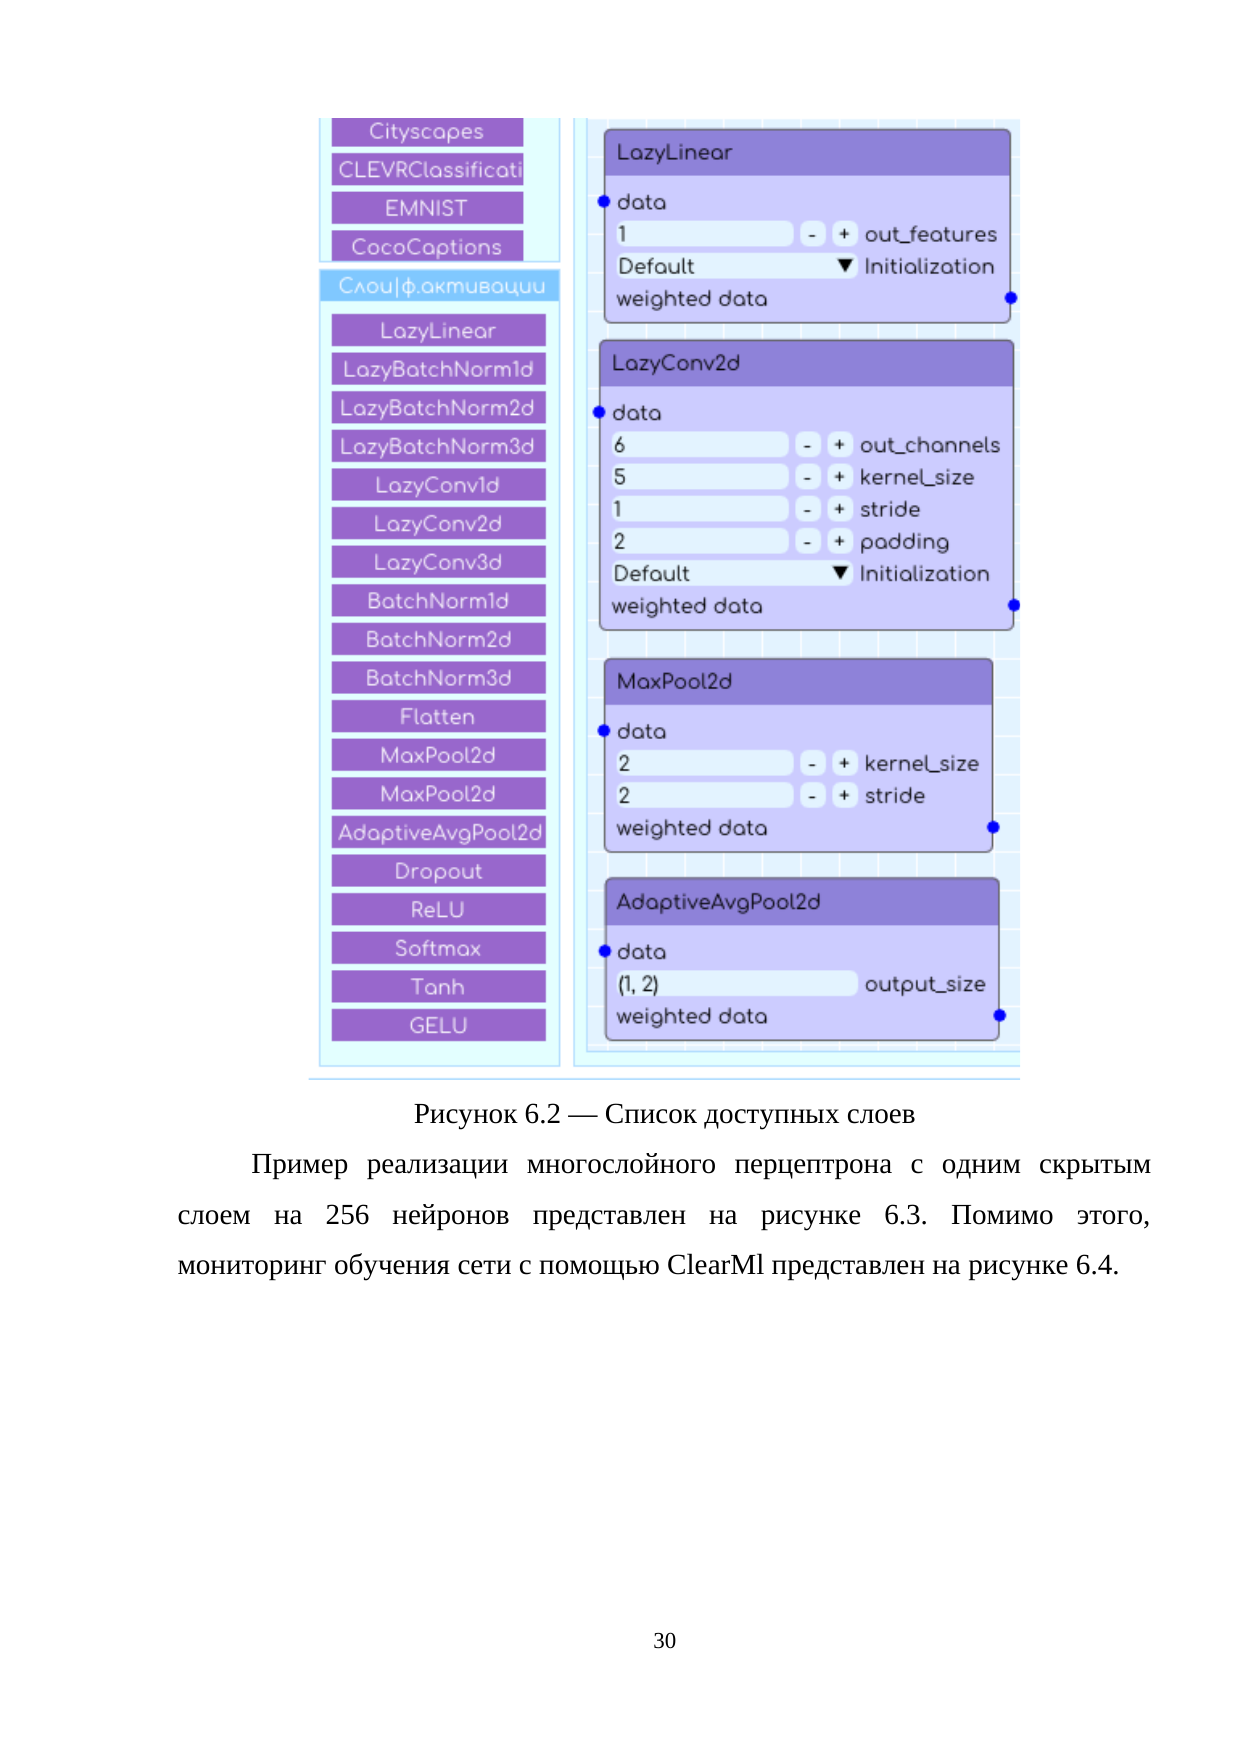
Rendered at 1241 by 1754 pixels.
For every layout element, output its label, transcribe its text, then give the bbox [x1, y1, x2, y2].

text Пример реализации многослойного перцептрона с одним скрытым слоем на 256 нейронов представлен на рисунке 6.3. Помимо этого, мониторинг обучения сети с помощью ClearMl представлен на рисунке 6.4. [177, 1146, 1152, 1281]
picture [308, 118, 1021, 1080]
text Рисунок 6.2 — Список доступных слоев [177, 119, 1152, 1130]
